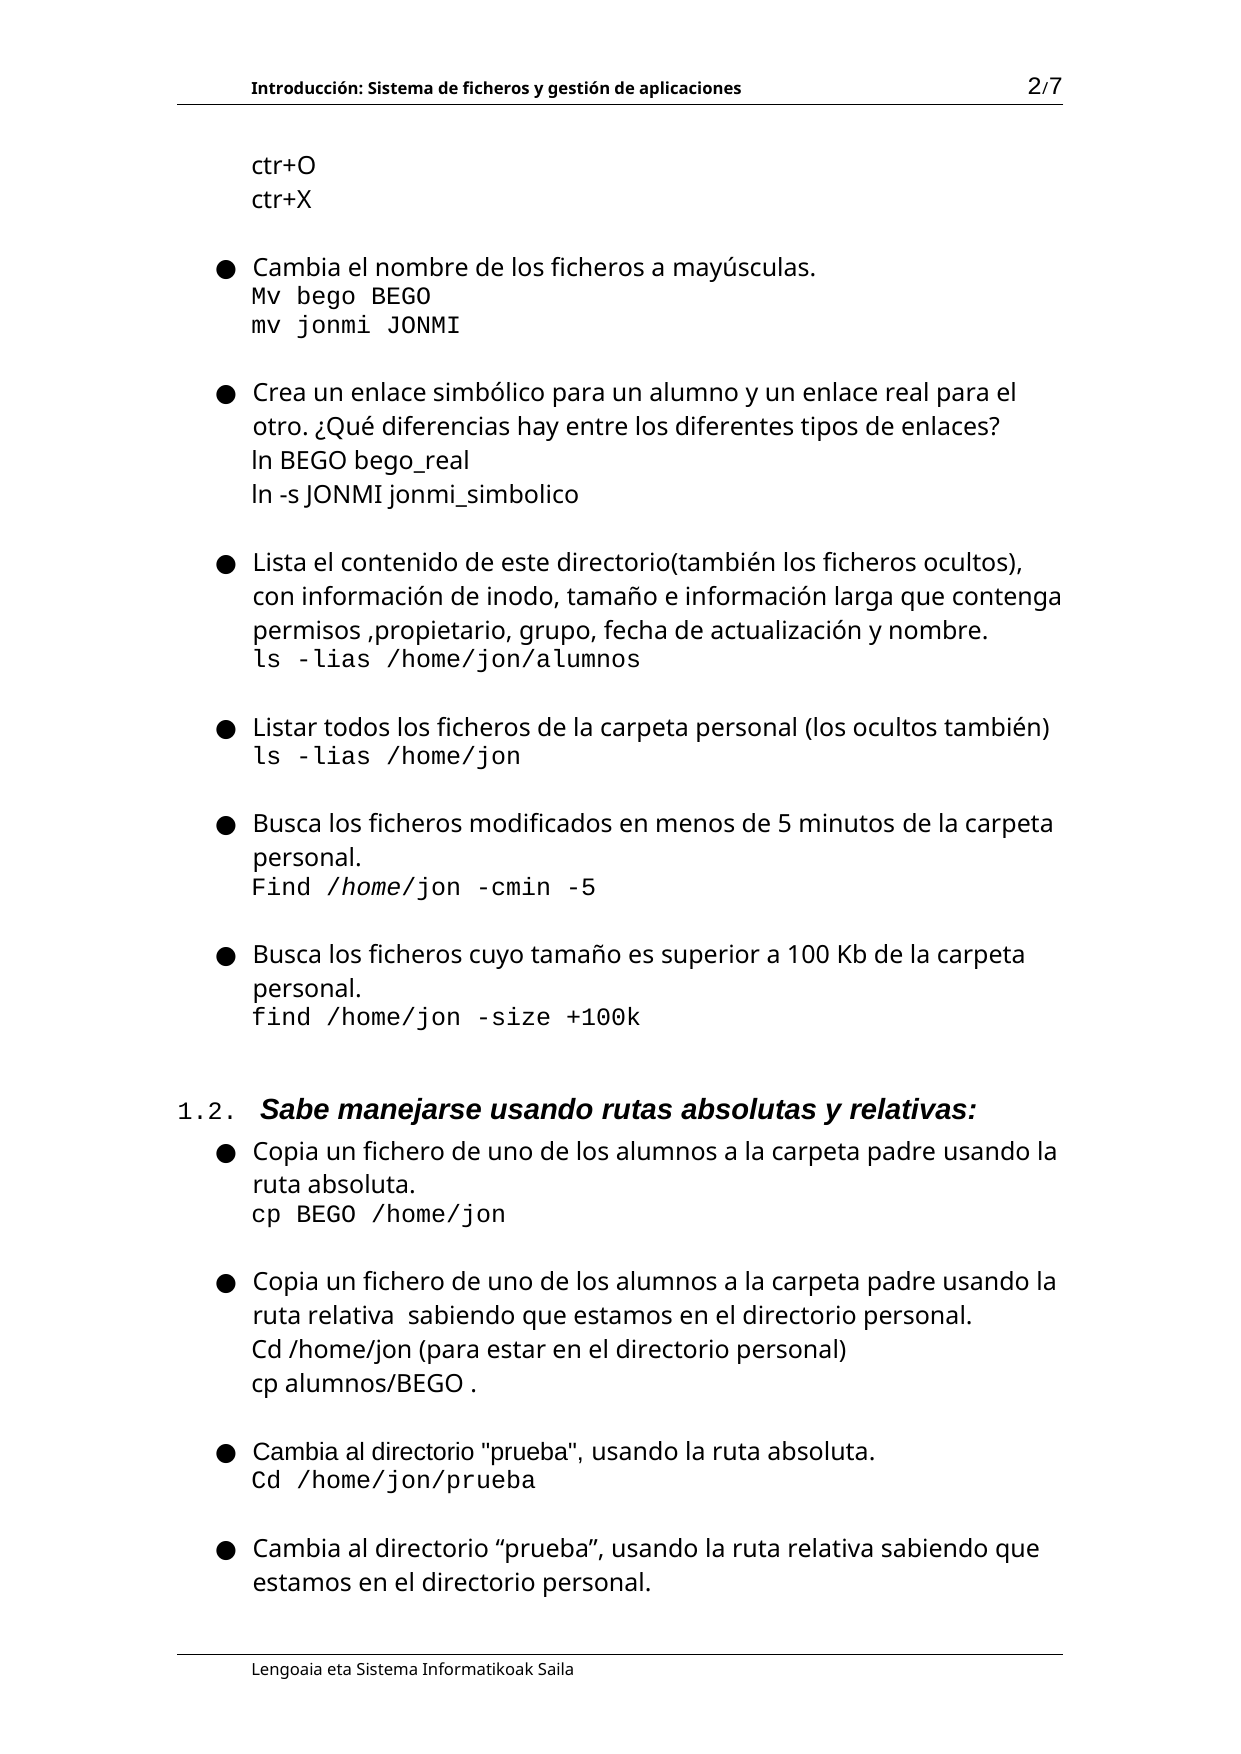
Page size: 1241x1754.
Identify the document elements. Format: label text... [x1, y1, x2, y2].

list Sabe manejarse usando rutas absolutas y relativas: [177, 1092, 1063, 1127]
table_header ctr+O ctr+X [177, 148, 1063, 216]
table_header find /home/jon -size +100k [177, 1005, 1063, 1033]
table_header Cd /home/jon/prueba [177, 1468, 1063, 1496]
list Listar todos los ficheros de la carpeta personal (los ocultos también) [215, 709, 1063, 743]
table_header Cd /home/jon (para estar en el directorio personal) cp alumnos/BEGO . [177, 1332, 1063, 1400]
table_header ls -lias /home/jon [177, 744, 1063, 772]
list Busca los ficheros modificados en menos de 5 minutos de la carpeta personal. [215, 806, 1063, 874]
list Busca los ficheros cuyo tamaño es superior a 100 Kb de la carpeta personal. [215, 936, 1063, 1004]
table_header ln BEGO bego_real ln -s JONMI jonmi_simbolico [177, 443, 1063, 511]
list Cambia al directorio “prueba”, usando la ruta relativa sabiendo que estamos en el directorio personal. [215, 1530, 1063, 1598]
table_header Mv bego BEGO mv jonmi JONMI [177, 284, 1063, 341]
list Cambia el nombre de los ficheros a mayúsculas. [215, 250, 1063, 284]
table_header cp BEGO /home/jon [177, 1201, 1063, 1229]
list Lista el contenido de este directorio(también los ficheros ocultos), con información de inodo, tamaño e información larga que contenga permisos ,propietario, grupo, fecha de actualización y nombre. [215, 545, 1063, 647]
table_header ls -lias /home/jon/alumnos [177, 647, 1063, 675]
list Copia un fichero de uno de los alumnos a la carpeta padre usando la ruta relativa sabiendo que estamos en el directorio personal. [215, 1264, 1063, 1332]
list Crea un enlace simbólico para un alumno y un enlace real para el otro. ¿Qué diferencias hay entre los diferentes tipos de enlaces? [215, 374, 1063, 443]
table_header Find /home/jon -cmin -5 [177, 874, 1063, 902]
list Copia un fichero de uno de los alumnos a la carpeta padre usando la ruta absoluta. [215, 1133, 1063, 1201]
list Cambia al directorio "prueba", usando la ruta absoluta. [215, 1434, 1063, 1468]
